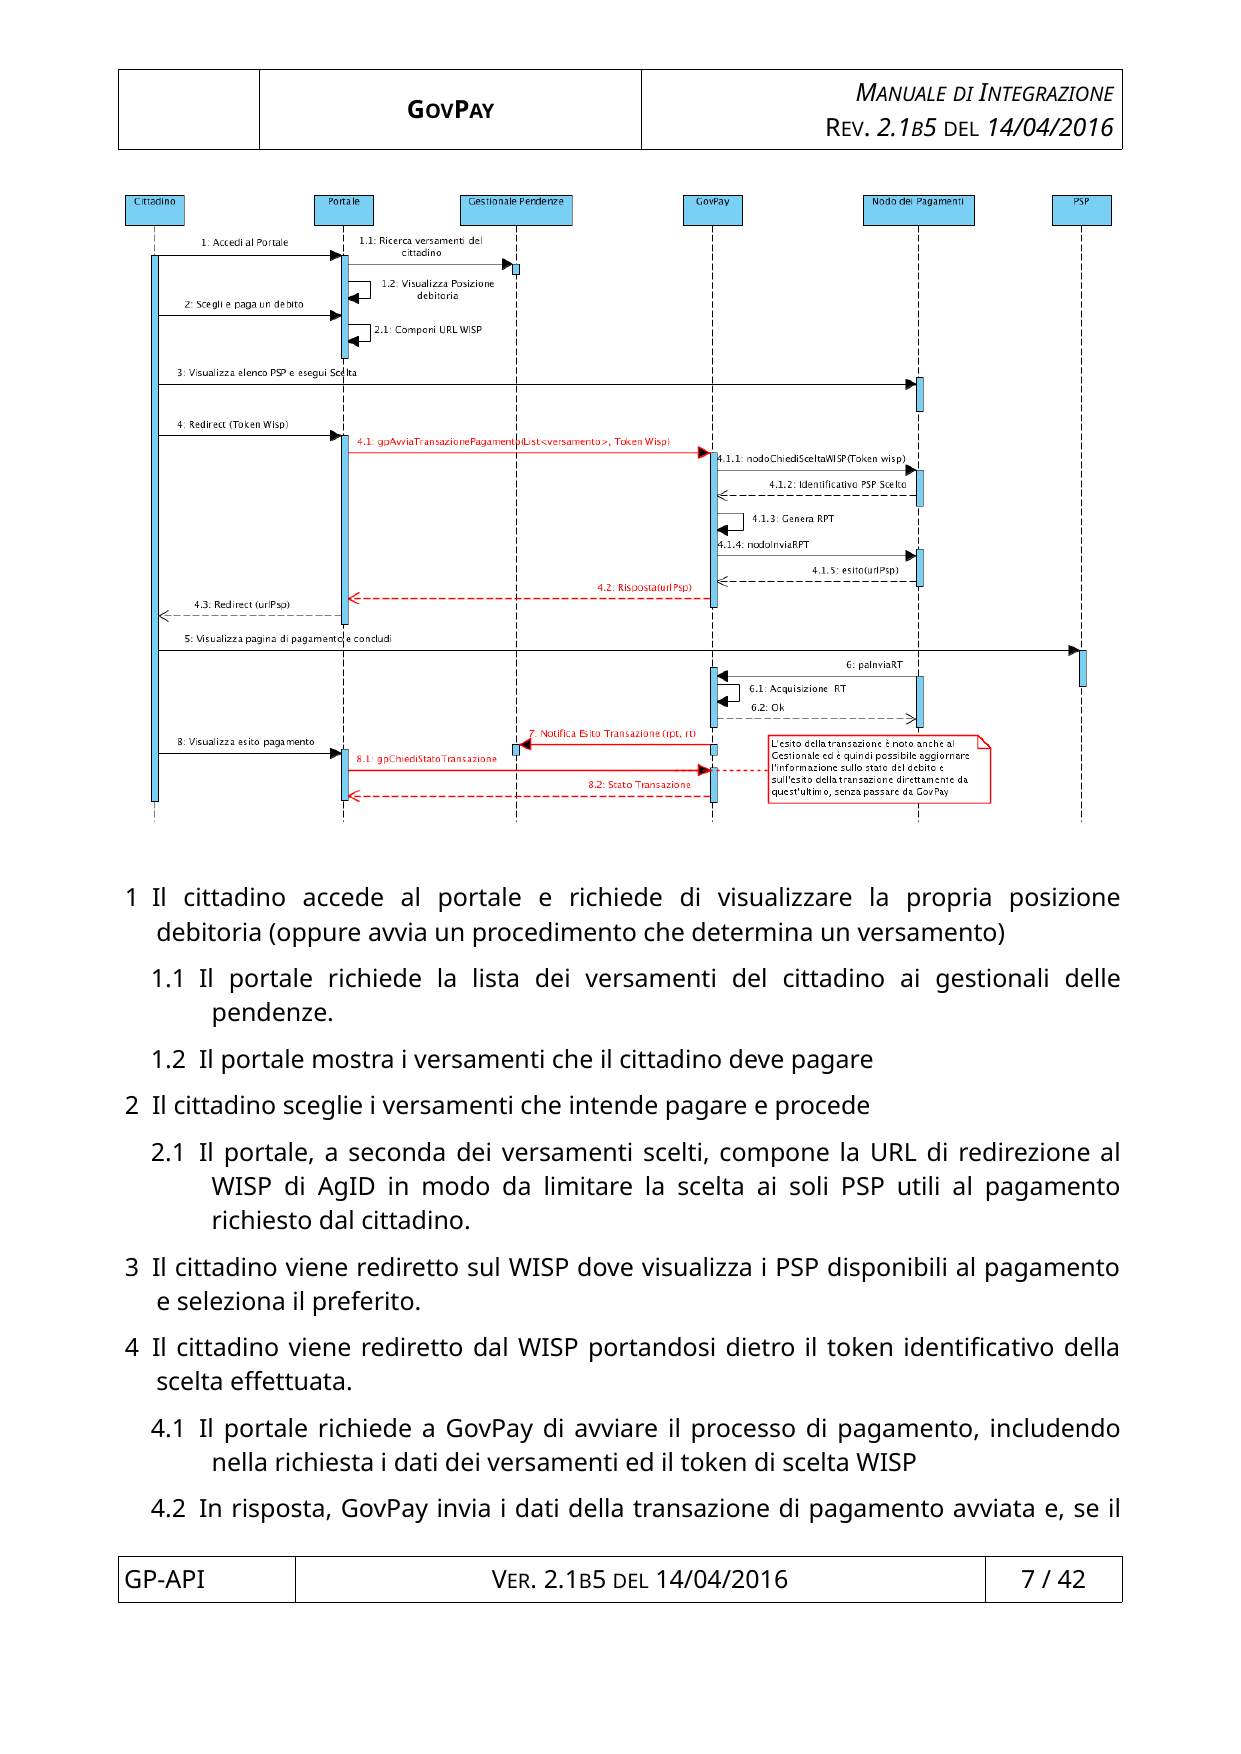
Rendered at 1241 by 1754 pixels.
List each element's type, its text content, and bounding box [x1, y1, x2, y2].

list Il cittadino accede al portale e richiede di visualizzare la propria posizione debitoria (oppure avvia un procedimento che determina un versamento) [118, 880, 1122, 948]
list Il cittadino sceglie i versamenti che intende pagare e procede [118, 1088, 1122, 1122]
list In risposta, GovPay invia i dati della transazione di pagamento avviata e, se il [144, 1491, 1122, 1525]
list Il cittadino viene rediretto dal WISP portandosi dietro il token identificativo della scelta effettuata. [118, 1330, 1122, 1398]
list Il portale richiede a GovPay di avviare il processo di pagamento, includendo nella richiesta i dati dei versamenti ed il token di scelta WISP [144, 1410, 1122, 1478]
list Il portale mostra i versamenti che il cittadino deve pagare [144, 1041, 1122, 1075]
list Il portale richiede la lista dei versamenti del cittadino ai gestionali delle pendenze. [144, 961, 1122, 1029]
list Il cittadino viene rediretto sul WISP dove visualizza i PSP disponibili al pagamento e seleziona il preferito. [118, 1249, 1122, 1317]
list Il portale, a seconda dei versamenti scelti, compone la URL di redirezione al WISP di AgID in modo da limitare la scelta ai soli PSP utili al pagamento richiesto dal cittadino. [144, 1134, 1122, 1237]
picture [118, 186, 1123, 834]
